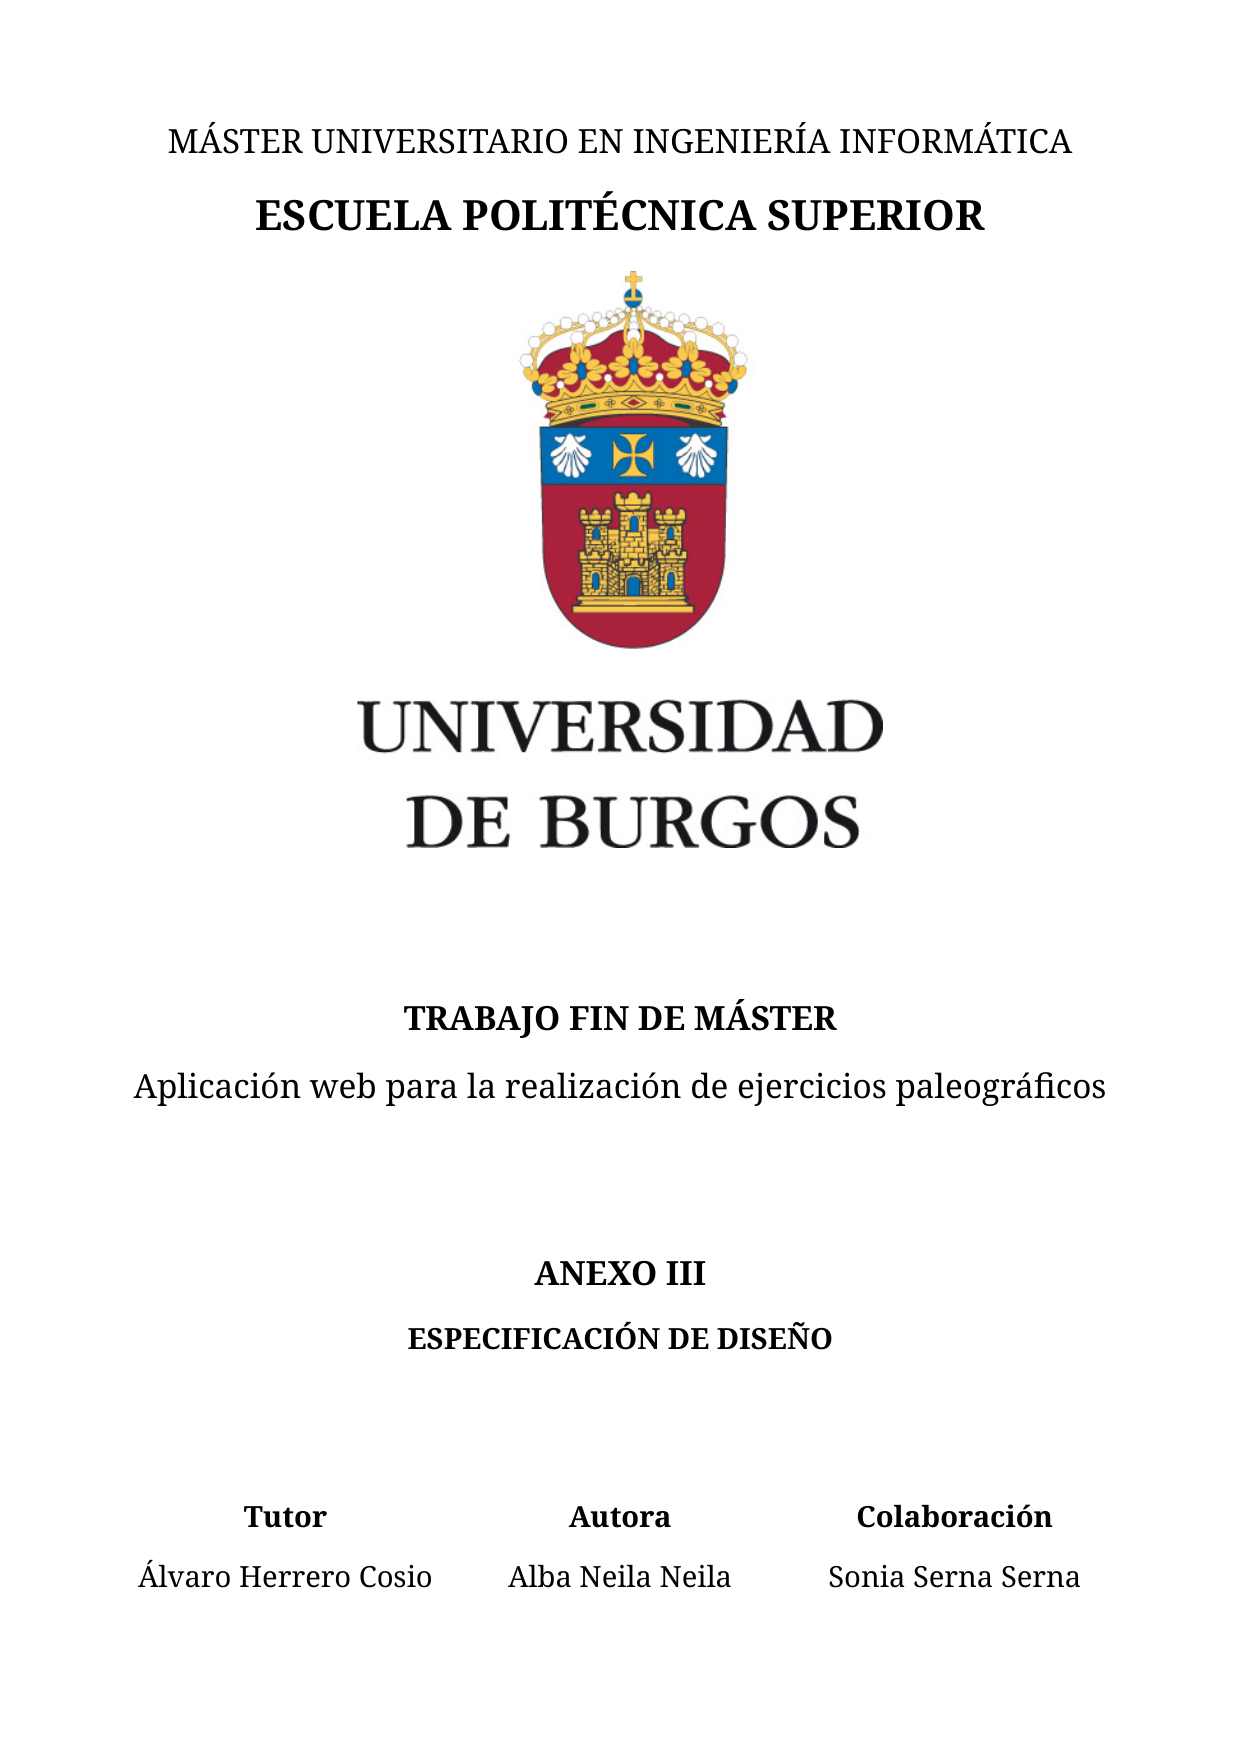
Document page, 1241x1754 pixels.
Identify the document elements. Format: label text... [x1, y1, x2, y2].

text Colaboración [787, 1496, 1122, 1536]
text Alba Neila Neila [453, 1556, 787, 1596]
text ANEXO III [118, 1250, 1122, 1295]
text TRABAJO FIN DE MÁSTER [118, 994, 1122, 1040]
text Álvaro Herrero Cosio [118, 1556, 453, 1596]
text MÁSTER UNIVERSITARIO EN INGENIERÍA INFORMÁTICA [118, 118, 1122, 163]
text Aplicación web para la realización de ejercicios paleográficos [118, 1063, 1122, 1108]
text ESPECIFICACIÓN DE DISEÑO [118, 1318, 1122, 1358]
text Tutor [118, 1496, 453, 1536]
text Autora [453, 1496, 787, 1536]
text ESCUELA POLITÉCNICA SUPERIOR [118, 186, 1122, 243]
picture [357, 271, 883, 848]
text Sonia Serna Serna [787, 1556, 1122, 1596]
